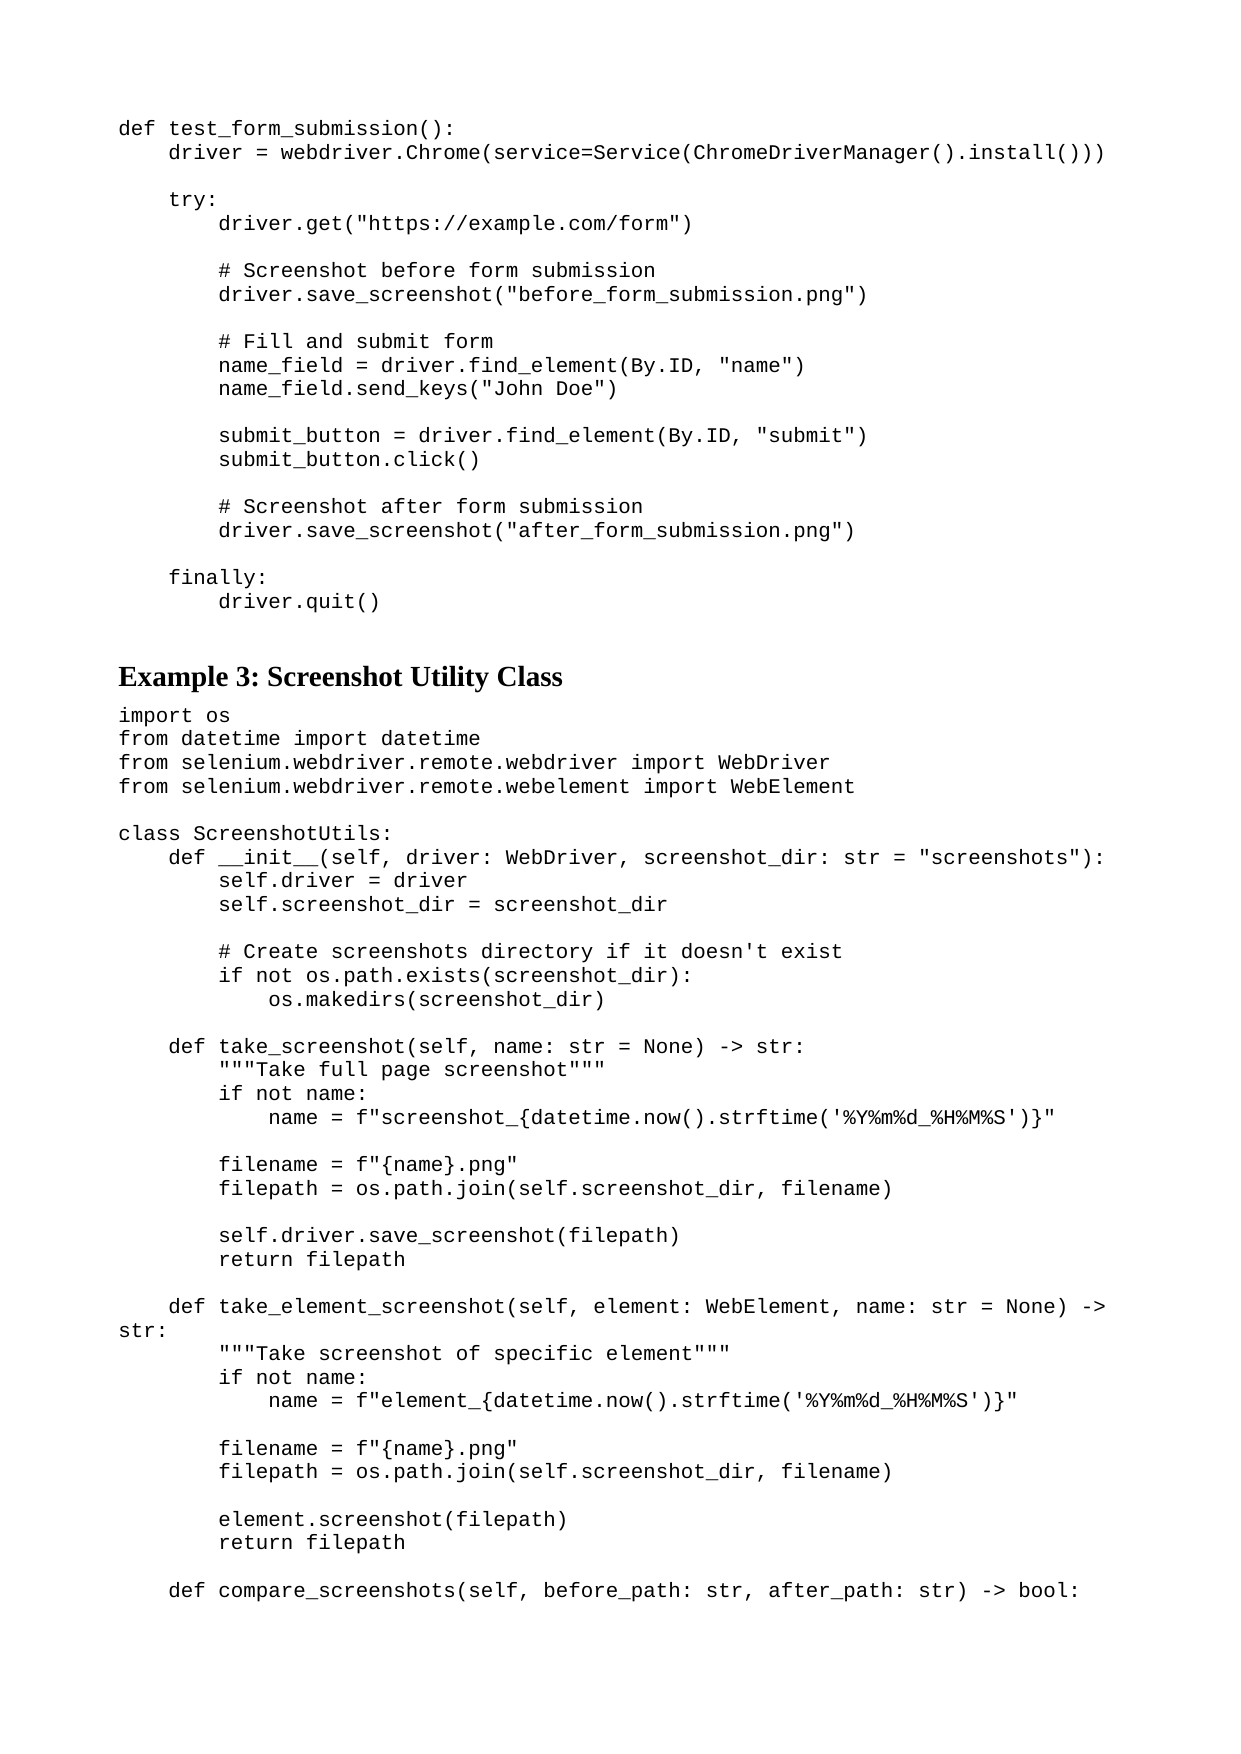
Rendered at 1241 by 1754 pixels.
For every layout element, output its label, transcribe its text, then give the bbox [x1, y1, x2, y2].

text return filepath [118, 1532, 1122, 1556]
text self.driver = driver [118, 870, 1122, 894]
text # Screenshot before form submission [118, 260, 1122, 284]
text def take_element_screenshot(self, element: WebElement, name: str = None) -> str: [118, 1296, 1122, 1343]
text filename = f"{name}.png" [118, 1154, 1122, 1178]
text filepath = os.path.join(self.screenshot_dir, filename) [118, 1461, 1122, 1485]
text import os [118, 705, 1122, 728]
text if not name: [118, 1083, 1122, 1107]
text name = f"element_{datetime.now().strftime('%Y%m%d_%H%M%S')}" [118, 1391, 1122, 1414]
text from selenium.webdriver.remote.webdriver import WebDriver [118, 752, 1122, 776]
subtitle Example 3: Screenshot Utility Class [118, 659, 1122, 692]
text filepath = os.path.join(self.screenshot_dir, filename) [118, 1178, 1122, 1201]
text filename = f"{name}.png" [118, 1438, 1122, 1461]
text driver.save_screenshot("before_form_submission.png") [118, 284, 1122, 307]
text """Take screenshot of specific element""" [118, 1343, 1122, 1367]
text try: [118, 189, 1122, 213]
text """Take full page screenshot""" [118, 1059, 1122, 1083]
text name = f"screenshot_{datetime.now().strftime('%Y%m%d_%H%M%S')}" [118, 1107, 1122, 1130]
text driver = webdriver.Chrome(service=Service(ChromeDriverManager().install())) [118, 142, 1122, 165]
text self.screenshot_dir = screenshot_dir [118, 894, 1122, 918]
text element.screenshot(filepath) [118, 1509, 1122, 1532]
text if not name: [118, 1367, 1122, 1391]
text def __init__(self, driver: WebDriver, screenshot_dir: str = "screenshots"): [118, 847, 1122, 870]
text finally: [118, 567, 1122, 591]
text driver.save_screenshot("after_form_submission.png") [118, 520, 1122, 544]
text submit_button.click() [118, 449, 1122, 473]
text from datetime import datetime [118, 728, 1122, 752]
text driver.get("https://example.com/form") [118, 213, 1122, 236]
text submit_button = driver.find_element(By.ID, "submit") [118, 426, 1122, 449]
text return filepath [118, 1249, 1122, 1272]
text def test_form_submission(): [118, 118, 1122, 142]
text # Screenshot after form submission [118, 496, 1122, 520]
text name_field.send_keys("John Doe") [118, 378, 1122, 402]
text driver.quit() [118, 591, 1122, 615]
text # Fill and submit form [118, 331, 1122, 354]
text # Create screenshots directory if it doesn't exist [118, 941, 1122, 965]
text if not os.path.exists(screenshot_dir): [118, 965, 1122, 988]
text class ScreenshotUtils: [118, 823, 1122, 847]
text os.makedirs(screenshot_dir) [118, 988, 1122, 1012]
text from selenium.webdriver.remote.webelement import WebElement [118, 776, 1122, 799]
text def take_screenshot(self, name: str = None) -> str: [118, 1036, 1122, 1059]
text self.driver.save_screenshot(filepath) [118, 1225, 1122, 1249]
text def compare_screenshots(self, before_path: str, after_path: str) -> bool: [118, 1580, 1122, 1603]
text name_field = driver.find_element(By.ID, "name") [118, 354, 1122, 378]
